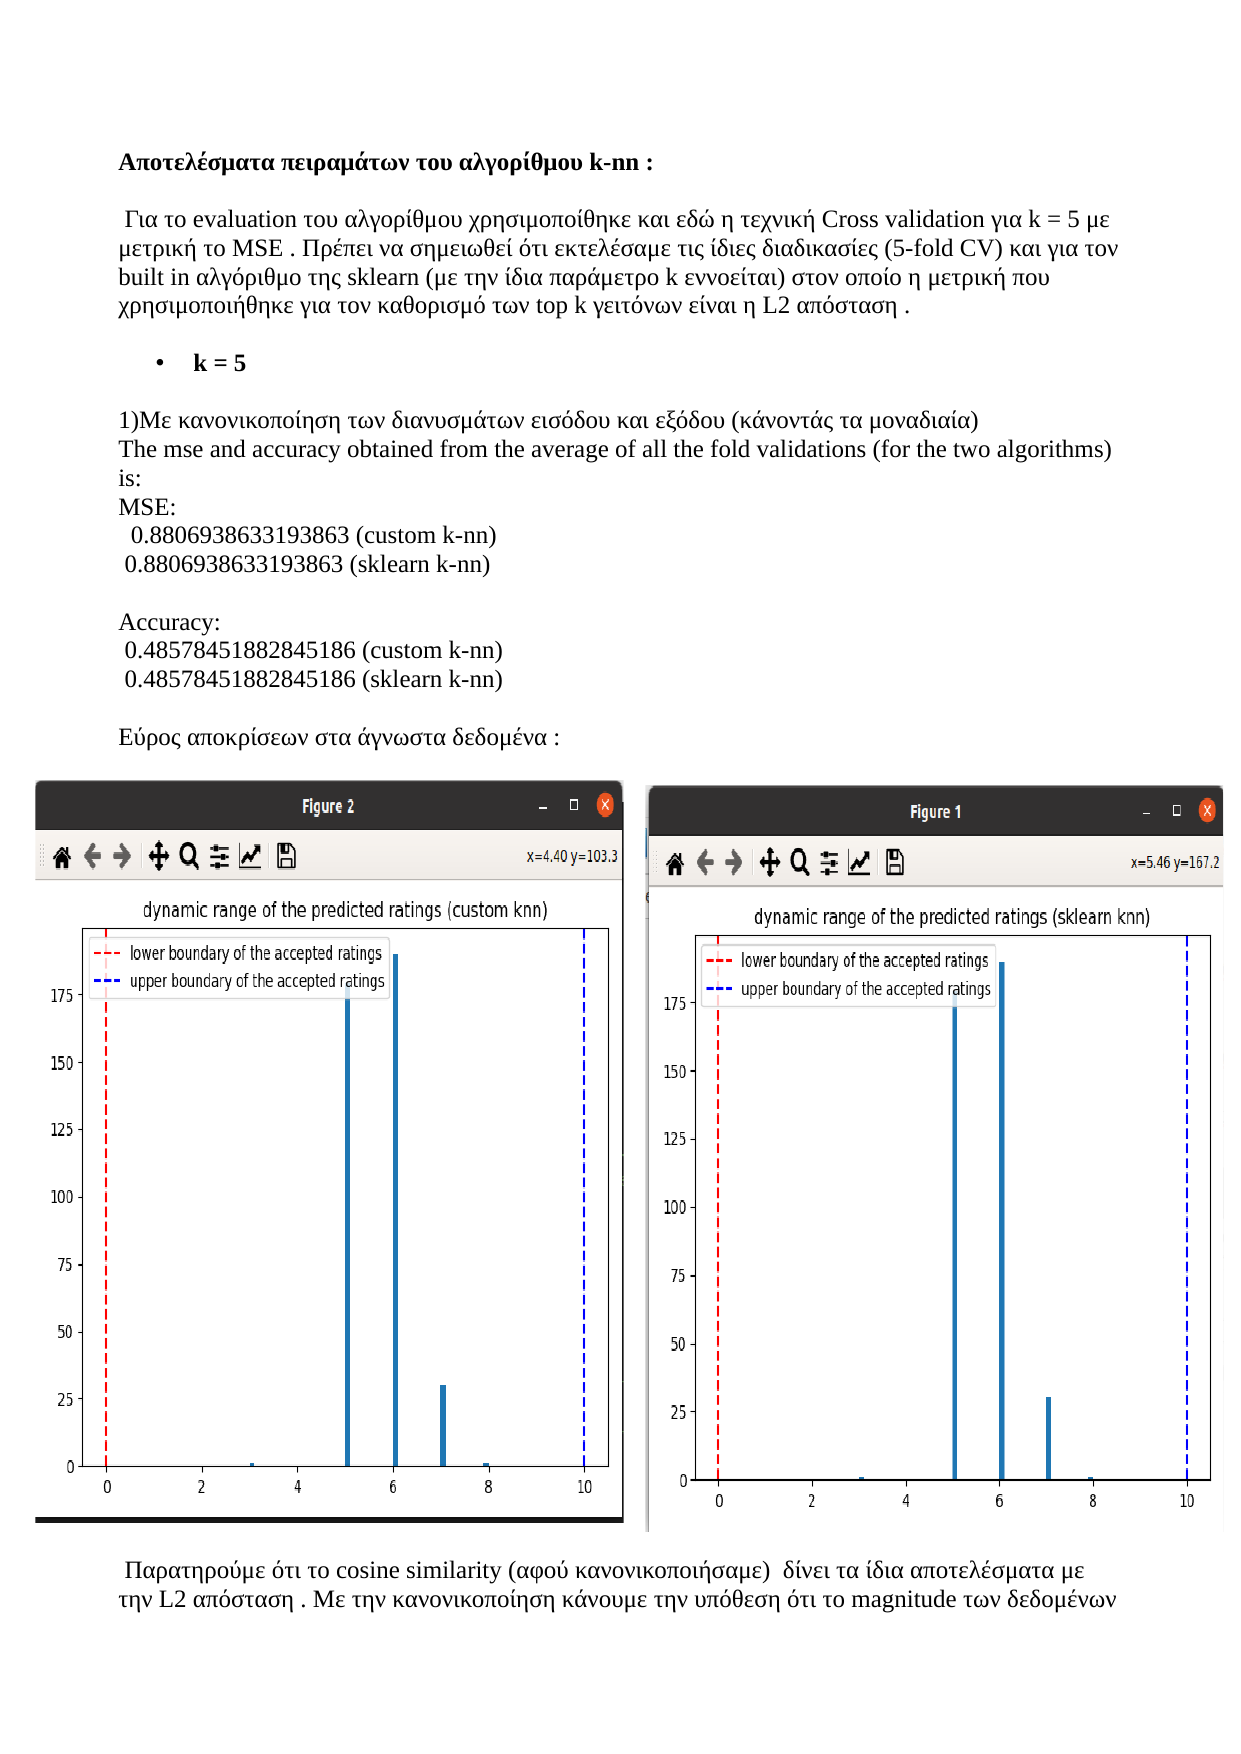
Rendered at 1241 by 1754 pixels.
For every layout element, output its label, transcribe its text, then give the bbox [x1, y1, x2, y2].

text The mse and accuracy obtained from the average of all the fold validations (for the two algorithms) is: [118, 434, 1122, 492]
text 1)Με κανονικοποίηση των διανυσμάτων εισόδου και εξόδου (κάνοντάς τα μοναδιαία) [118, 406, 1122, 434]
text 0.8806938633193863 (custom k-nn) [118, 521, 1122, 549]
text Accuracy: [118, 607, 1122, 636]
list k = 5 [156, 348, 1122, 377]
picture [35, 780, 624, 1523]
text 0.48578451882845186 (custom k-nn) [118, 636, 1122, 664]
text Παρατηρούμε ότι το cosine similarity (αφού κανονικοποιήσαμε) δίνει τα ίδια αποτελέσματα με την L2 απόσταση . Με την κανονικοποίηση κάνουμε την υπόθεση ότι το magnitude των δεδομένων [118, 1556, 1122, 1613]
picture [645, 785, 1224, 1532]
text Αποτελέσματα πειραμάτων του αλγορίθμου k-nn : [118, 147, 1122, 176]
text MSE: [118, 492, 1122, 521]
text 0.8806938633193863 (sklearn k-nn) [118, 549, 1122, 578]
text Εύρος αποκρίσεων στα άγνωστα δεδομένα : [118, 722, 1122, 751]
text 0.48578451882845186 (sklearn k-nn) [118, 664, 1122, 693]
text Για το evaluation του αλγορίθμου χρησιμοποίθηκε και εδώ η τεχνική Cross validation για k = 5 με μετρική το MSE . Πρέπει να σημειωθεί ότι εκτελέσαμε τις ίδιες διαδικασίες (5-fold CV) και για τον built in αλγόριθμο της sklearn (με την ίδια παράμετρο k εννοείται) στον οποίο η μετρική που χρησιμοποιήθηκε για τον καθορισμό των top k γειτόνων είναι η L2 απόσταση . [118, 204, 1122, 319]
